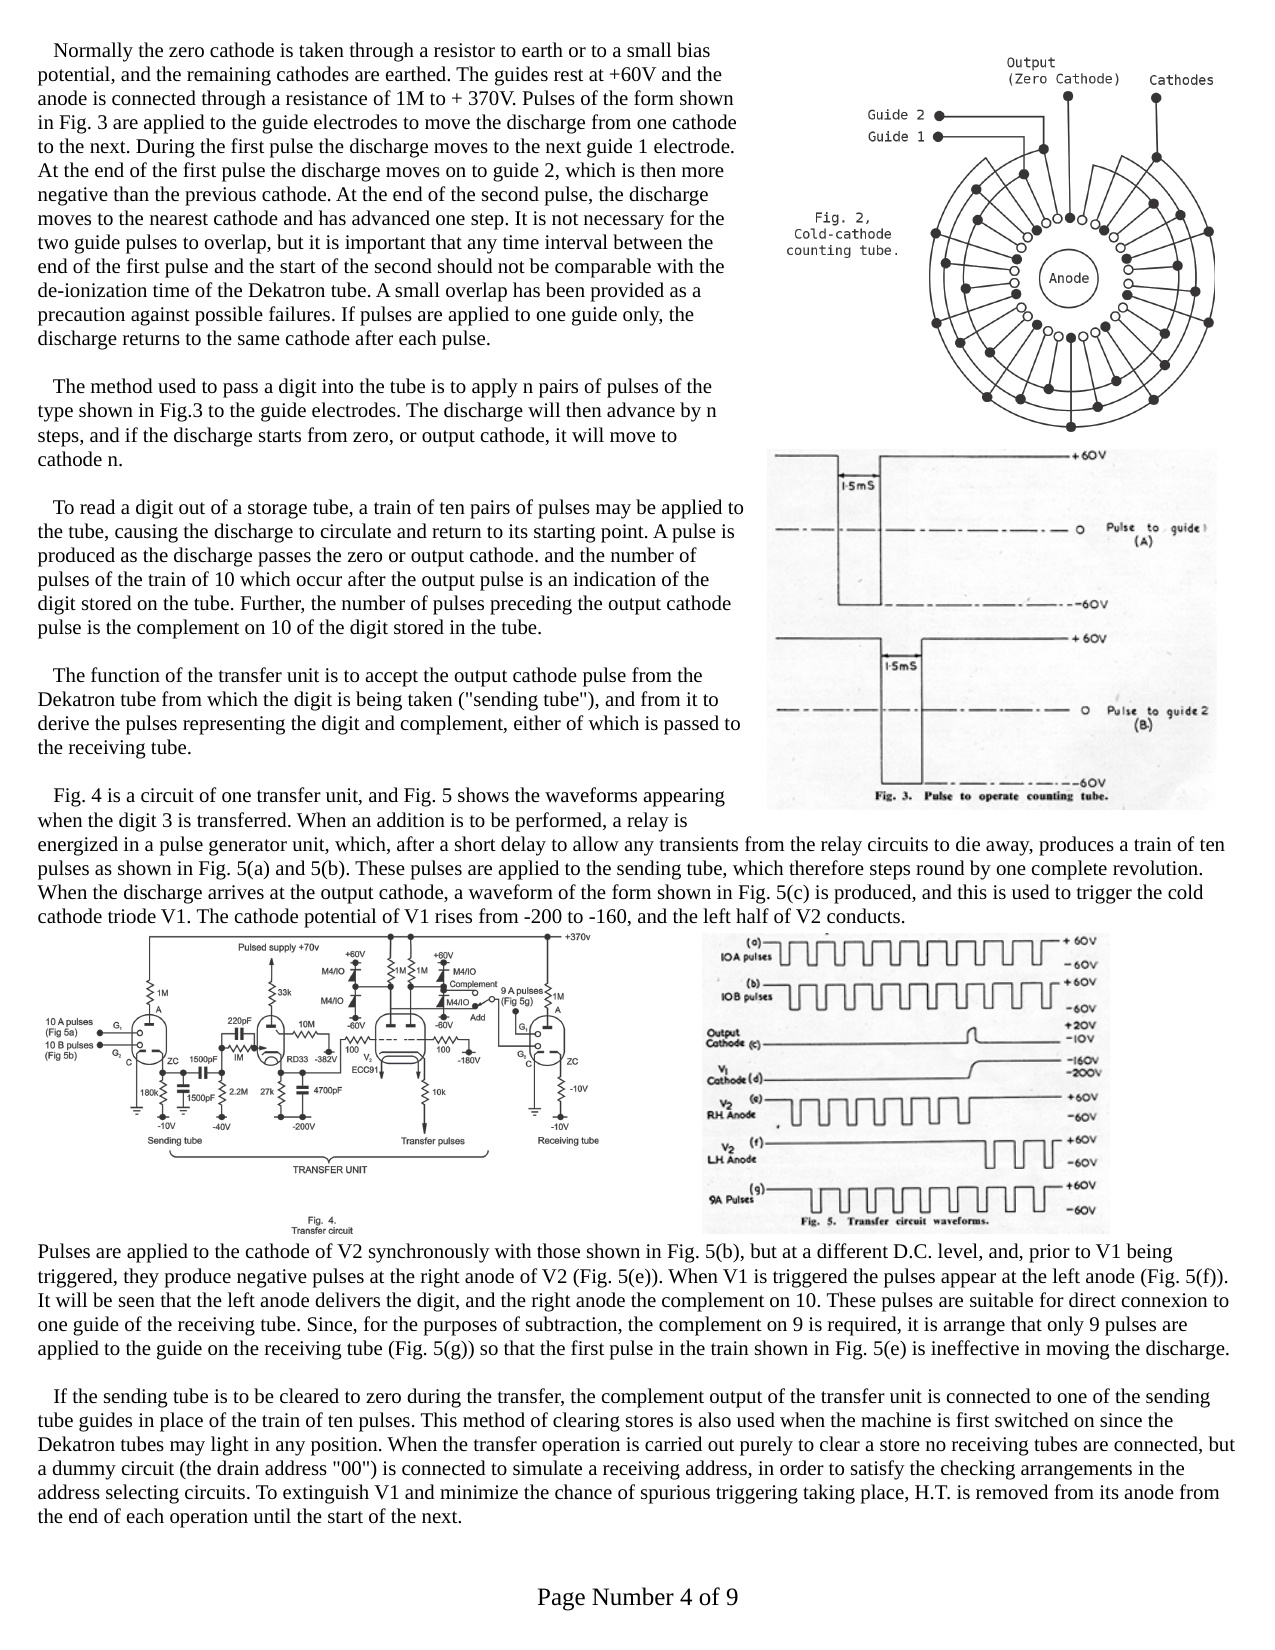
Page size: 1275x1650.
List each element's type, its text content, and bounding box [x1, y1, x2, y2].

picture [765, 46, 1215, 432]
text Pulses are applied to the cathode of V2 synchronously with those shown in Fig. 5(b), but at a different D.C. level, and, prior to V1 being triggered, they produce negative pulses at the right anode of V2 (Fig. 5(e)). When V1 is triggered the pulses appear at the left anode (Fig. 5(f)). It will be seen that the left anode delivers the digit, and the right anode the complement on 10. These pulses are suitable for direct connexion to one guide of the receiving tube. Since, for the purposes of subtraction, the complement on 9 is required, it is arrange that only 9 pulses are applied to the guide on the receiving tube (Fig. 5(g)) so that the first pulse in the train shown in Fig. 5(e) is ineffective in moving the discharge. [37, 1000, 1237, 1360]
text If the sending tube is to be cleared to zero during the transfer, the complement output of the transfer unit is connected to one of the sending tube guides in place of the train of ten pulses. This method of clearing stores is also used when the machine is first switched on since the Dekatron tubes may light in any position. When the transfer operation is carried out purely to clear a store no receiving tubes are connected, but a dummy circuit (the drain address "00") is connected to simulate a receiving address, in order to satisfy the checking arrangements in the address selecting circuits. To extinguish V1 and minimize the chance of spurious triggering taking place, H.T. is removed from its anode from the end of each operation until the start of the next. [37, 1384, 1237, 1528]
text To read a digit out of a storage tube, a train of ten pairs of pulses may be applied to the tube, causing the discharge to circulate and return to its starting point. A pulse is produced as the discharge passes the zero or output cathode. and the number of pulses of the train of 10 which occur after the output pulse is an indication of the digit stored on the tube. Further, the number of pulses preceding the output cathode pulse is the complement on 10 of the digit stored in the tube. [37, 495, 766, 639]
picture [702, 933, 1110, 1234]
text The method used to pass a digit into the tube is to apply n pairs of pulses of the type shown in Fig.3 to the guide electrodes. The discharge will then advance by n steps, and if the discharge starts from zero, or output cathode, it will move to cathode n. [37, 374, 1237, 471]
text The function of the transfer unit is to accept the output cathode pulse from the Dekatron tube from which the digit is being taken ("sending tube"), and from it to derive the pulses representing the digit and complement, either of which is passed to the receiving tube. [37, 663, 766, 759]
text Fig. 4 is a circuit of one transfer unit, and Fig. 5 shows the waveforms appearing when the digit 3 is transferred. When an addition is to be performed, a relay is energized in a pulse generator unit, which, after a short delay to allow any transients from the relay circuits to die away, produces a train of ten pulses as shown in Fig. 5(a) and 5(b). These pulses are applied to the sending tube, which therefore steps round by one complete revolution. When the discharge arrives at the output cathode, a waveform of the form shown in Fig. 5(c) is produced, and this is used to trigger the cold cathode triode V1. The cathode potential of V1 rises from -200 to -160, and the left half of V2 conducts. [37, 783, 1237, 928]
text Normally the zero cathode is taken through a resistor to earth or to a small bias potential, and the remaining cathodes are earthed. The guides rest at +60V and the anode is connected through a resistance of 1M to + 370V. Pulses of the form shown in Fig. 3 are applied to the guide electrodes to move the discharge from one cathode to the next. During the first pulse the discharge moves to the next guide 1 electrode. At the end of the first pulse the discharge moves on to guide 2, which is then more negative than the previous cathode. At the end of the second pulse, the discharge moves to the nearest cathode and has advanced one step. It is not necessary for the two guide pulses to overlap, but it is important that any time interval between the end of the first pulse and the start of the second should not be comparable with the de-ionization time of the Dekatron tube. A small overlap has been provided as a precaution against possible failures. If pulses are applied to one guide only, the discharge returns to the same cathode after each pulse. [37, 37, 1237, 350]
picture [45, 933, 599, 1234]
picture [766, 449, 1217, 810]
